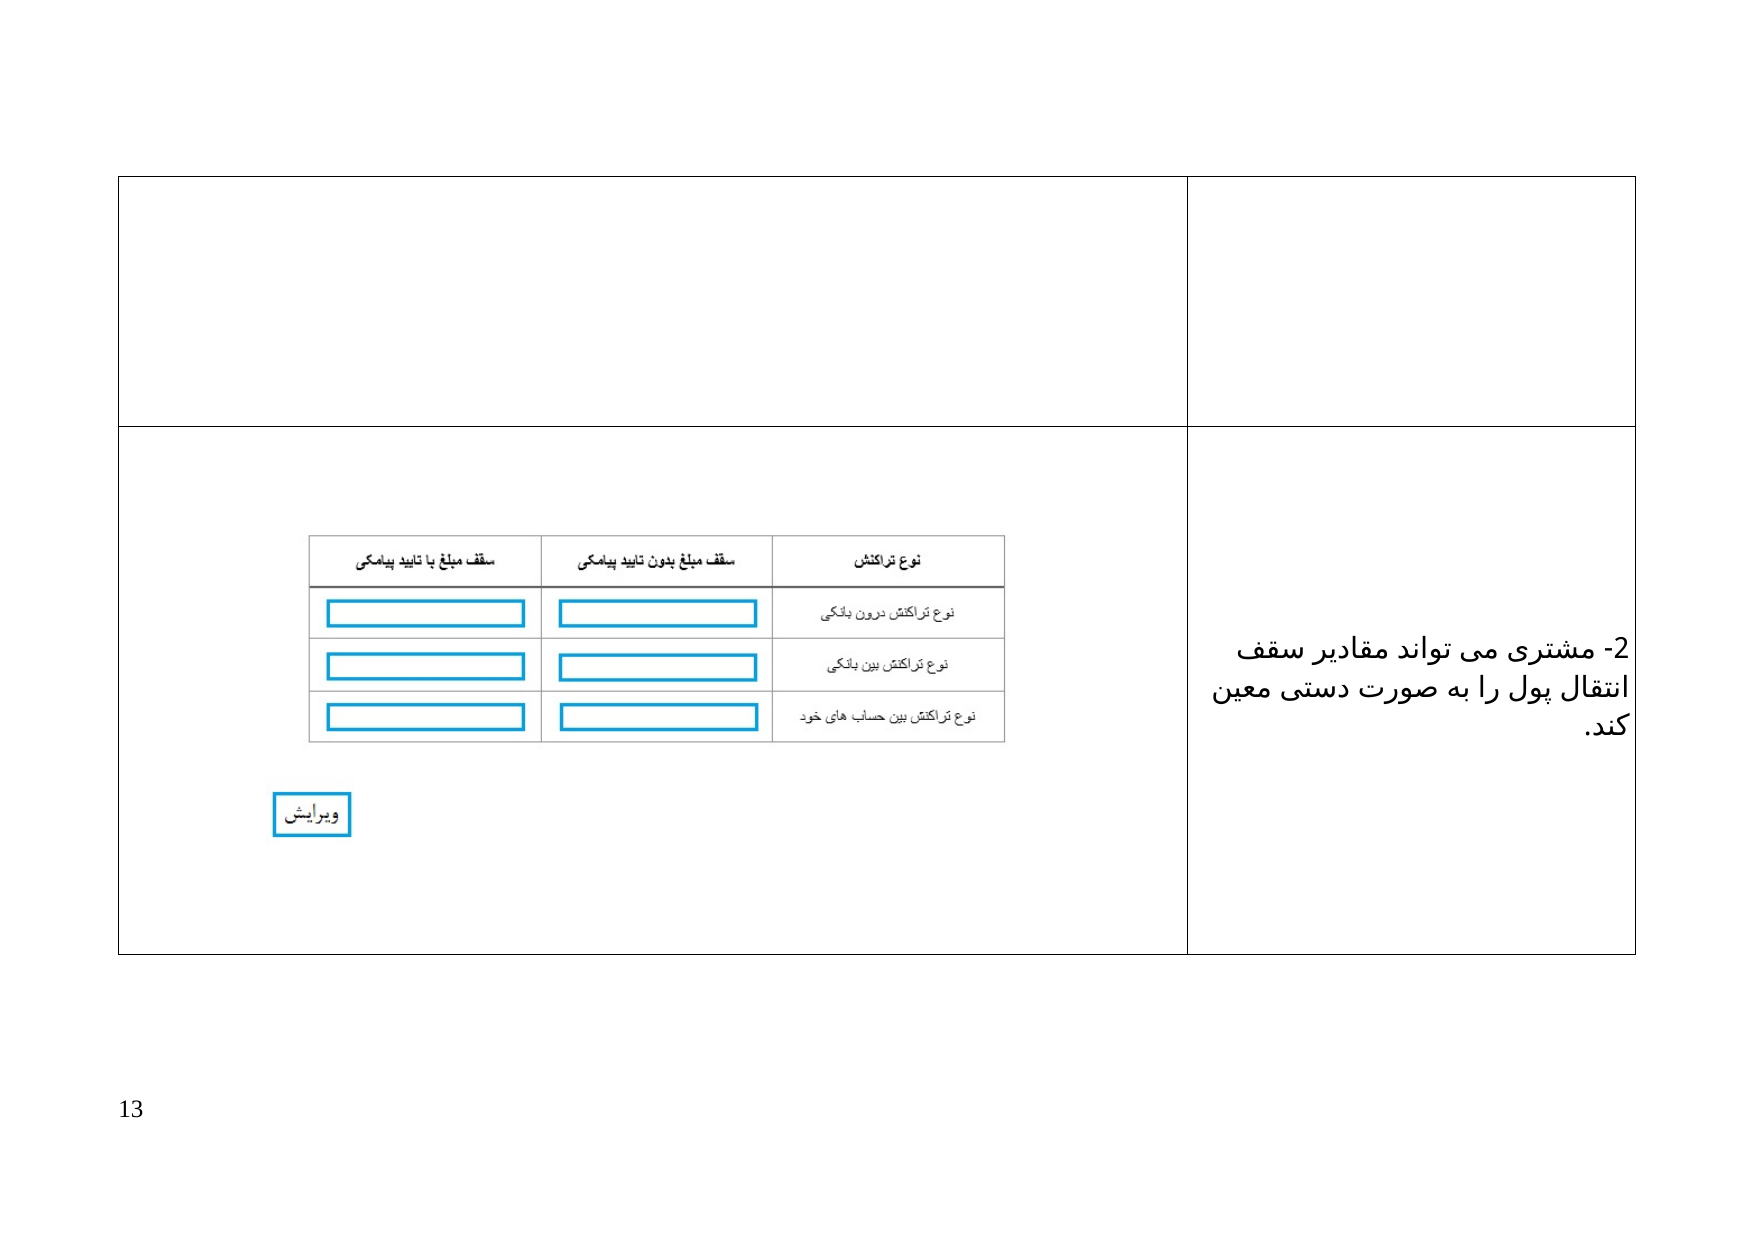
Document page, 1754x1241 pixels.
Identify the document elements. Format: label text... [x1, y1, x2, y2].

picture [265, 525, 1013, 845]
table_cell [1188, 177, 1635, 426]
table_cell [119, 427, 1187, 953]
table_cell 2- مشتری می تواند مقادیر سقف انتقال پول را به صورت دستی معین کند. [1188, 427, 1635, 953]
table_cell [119, 177, 1187, 426]
